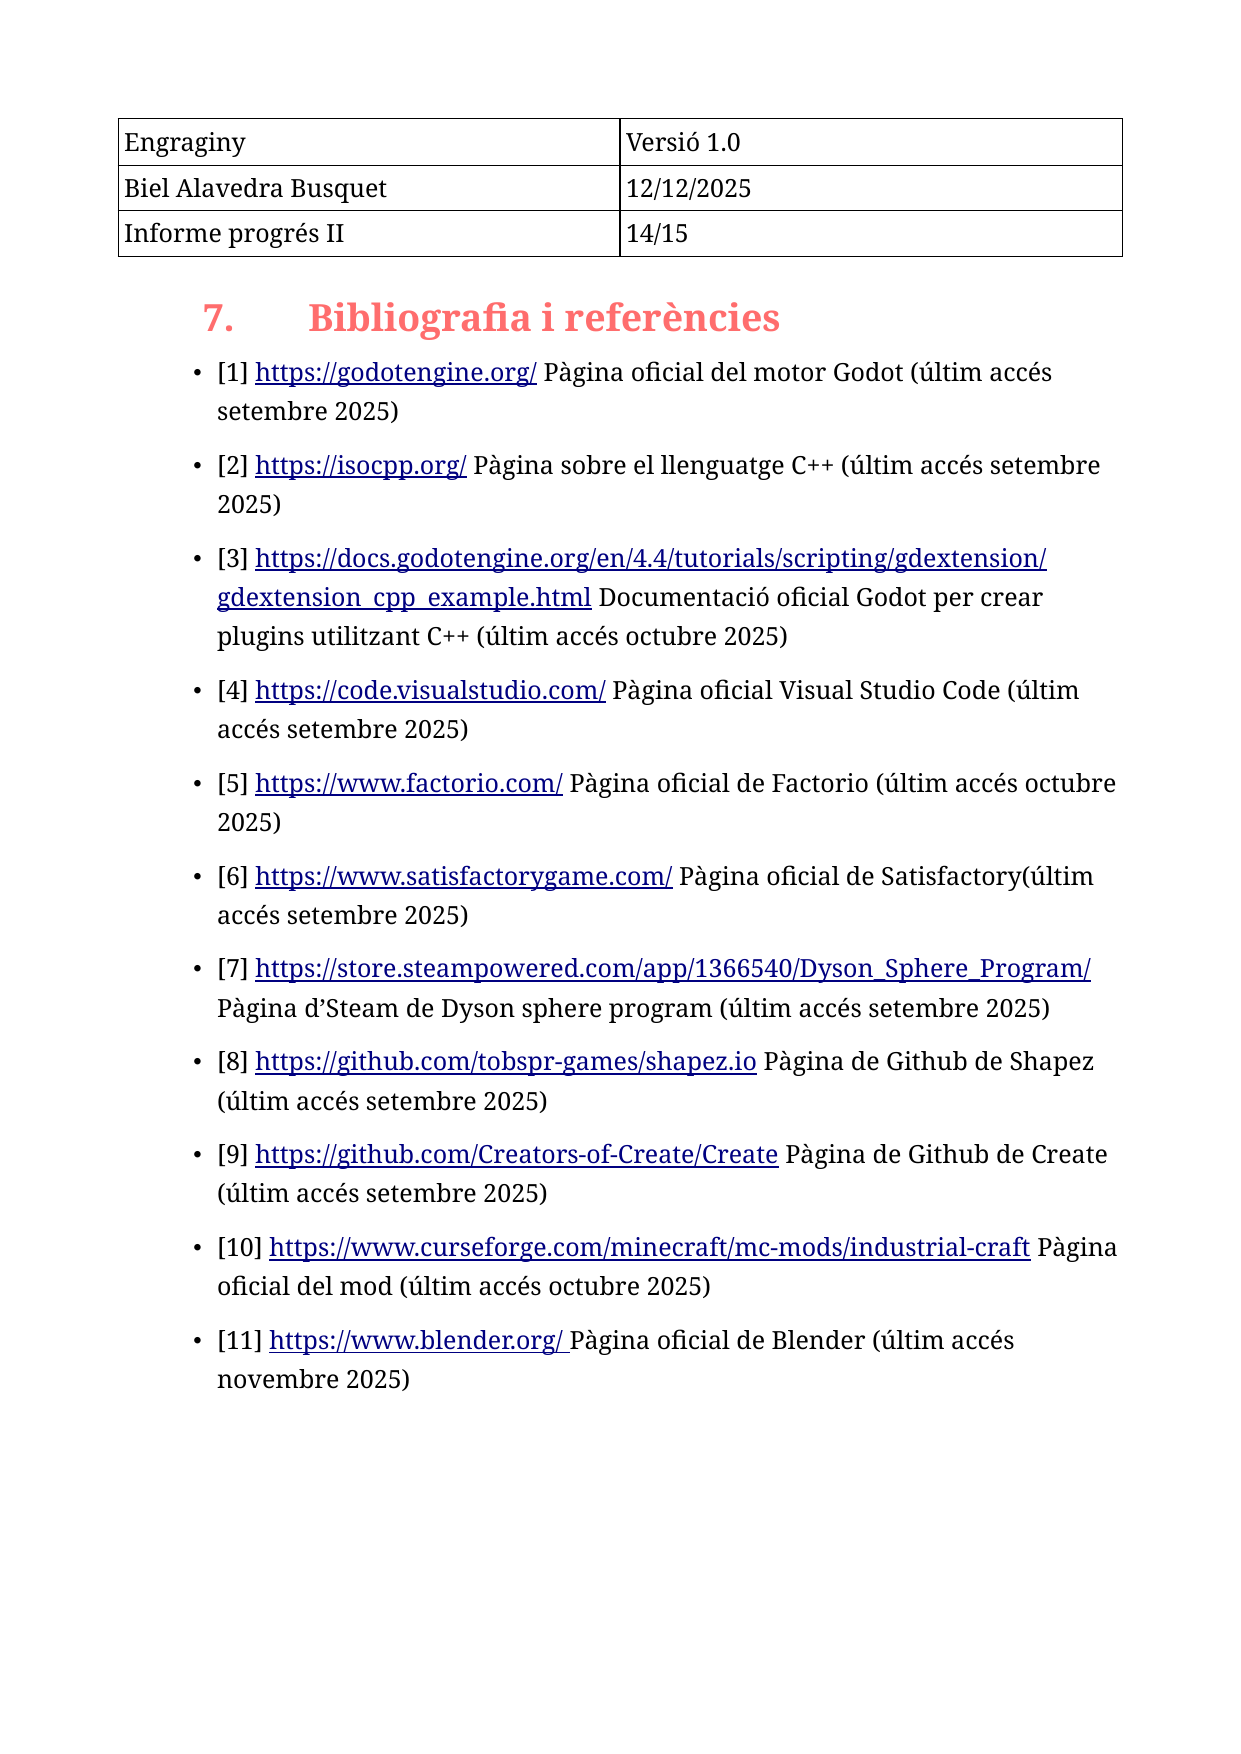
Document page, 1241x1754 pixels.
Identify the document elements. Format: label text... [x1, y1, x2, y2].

subtitle Bibliografia i referències [193, 291, 1122, 342]
list [11] https://www.blender.org/ Pàgina oficial de Blender (últim accés novembre 2025) [193, 1323, 1122, 1396]
list [8] https://github.com/tobspr-games/shapez.io Pàgina de Github de Shapez (últim accés setembre 2025) [193, 1044, 1122, 1117]
list [6] https://www.satisfactorygame.com/ Pàgina oficial de Satisfactory(últim accés setembre 2025) [193, 858, 1122, 931]
list [2] https://isocpp.org/ Pàgina sobre el llenguatge C++ (últim accés setembre 2025) [193, 447, 1122, 521]
list [9] https://github.com/Creators-of-Create/Create Pàgina de Github de Create (últim accés setembre 2025) [193, 1137, 1122, 1210]
list [5] https://www.factorio.com/ Pàgina oficial de Factorio (últim accés octubre 2025) [193, 765, 1122, 838]
list [4] https://code.visualstudio.com/ Pàgina oficial Visual Studio Code (últim accés setembre 2025) [193, 672, 1122, 746]
list [1] https://godotengine.org/ Pàgina oficial del motor Godot (últim accés setembre 2025) [193, 354, 1122, 428]
list [10] https://www.curseforge.com/minecraft/mc-mods/industrial-craft Pàgina oficial del mod (últim accés octubre 2025) [193, 1230, 1122, 1303]
list [7] https://store.steampowered.com/app/1366540/Dyson_Sphere_Program/ Pàgina d’Steam de Dyson sphere program (últim accés setembre 2025) [193, 951, 1122, 1024]
list [3] https://docs.godotengine.org/en/4.4/tutorials/scripting/gdextension/gdextension_cpp_example.html Documentació oficial Godot per crear plugins utilitzant C++ (últim accés octubre 2025) [193, 540, 1122, 653]
